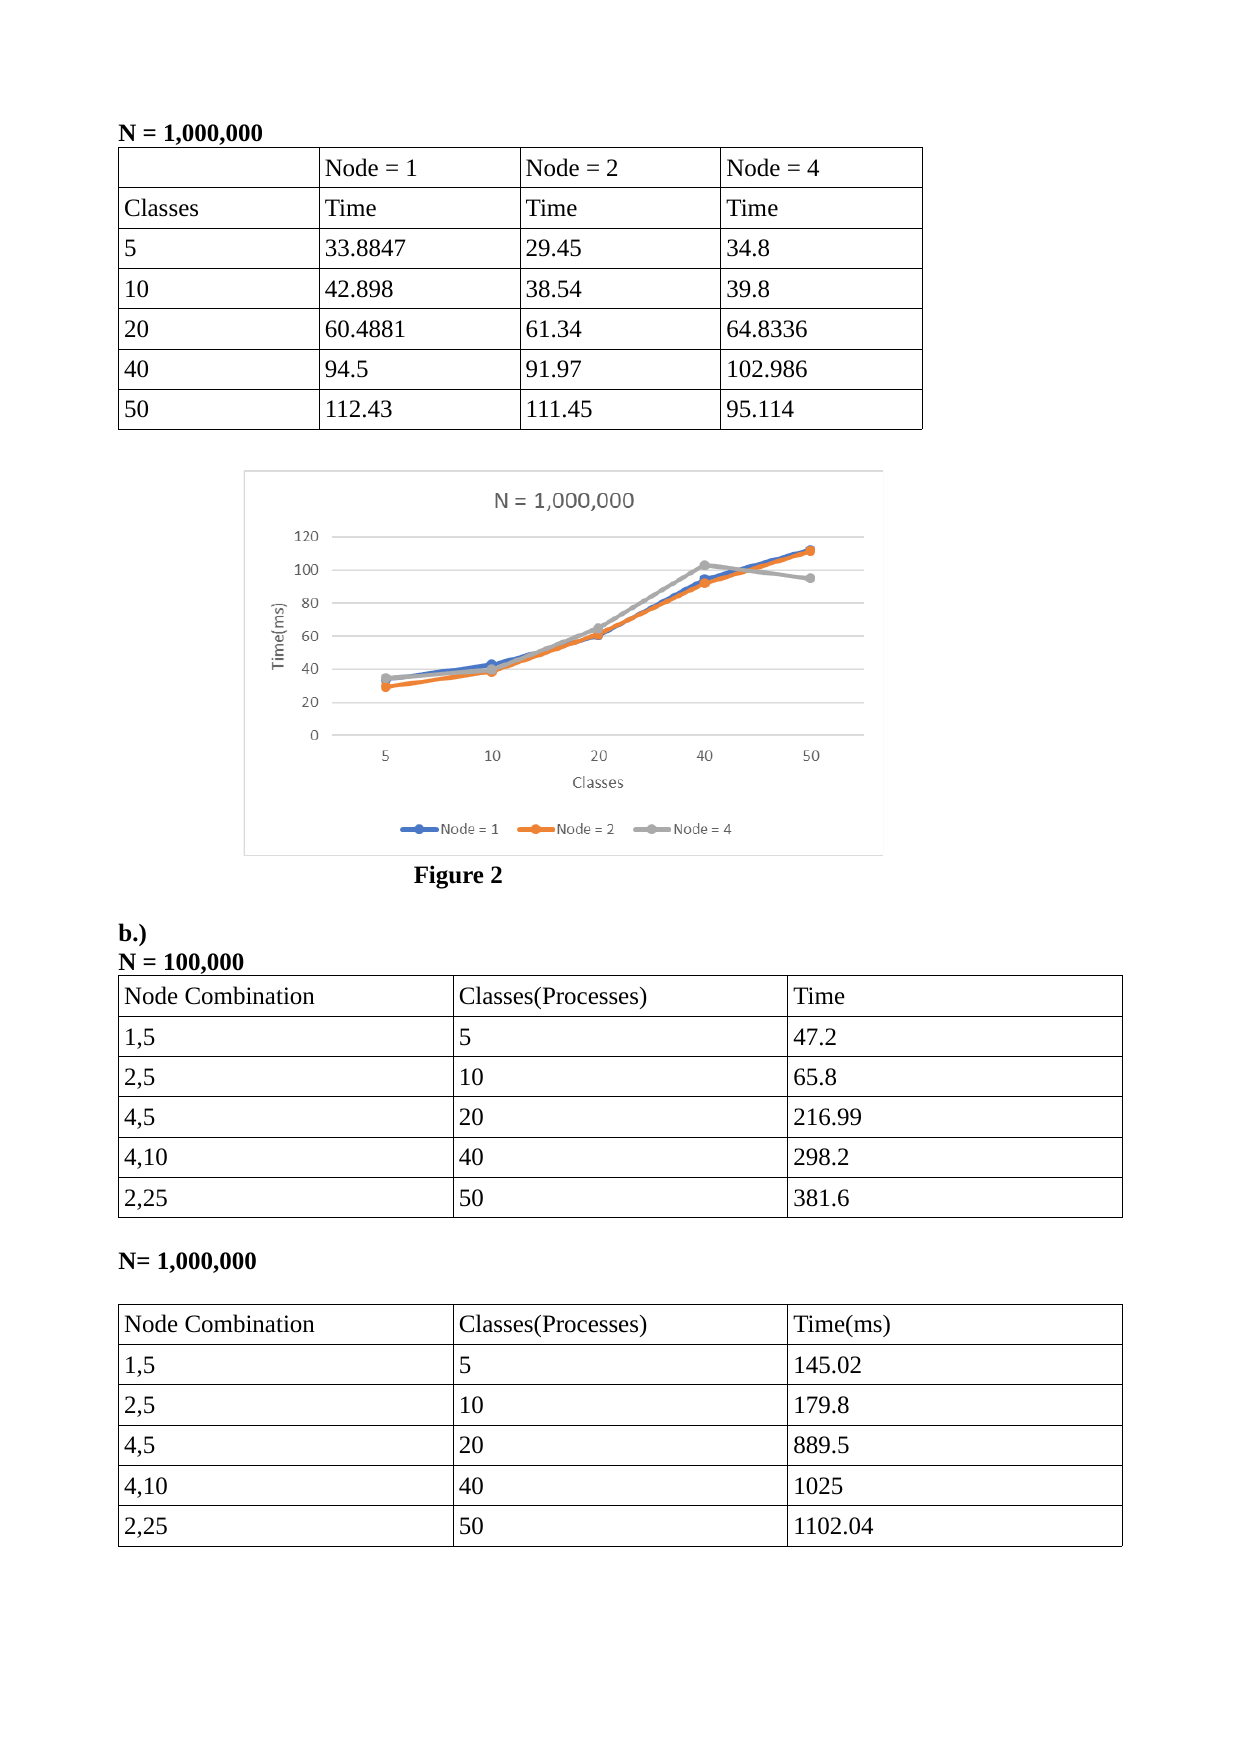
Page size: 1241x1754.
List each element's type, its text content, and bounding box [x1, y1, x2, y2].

table_cell 42.898 [320, 269, 520, 308]
table_cell 5 [454, 1345, 787, 1384]
table_cell 40 [454, 1466, 787, 1505]
table_cell 2,25 [119, 1178, 453, 1217]
table_cell 10 [454, 1385, 787, 1424]
table_cell 2,25 [119, 1506, 453, 1546]
text N= 1,000,000 [118, 1218, 1122, 1275]
table_cell 4,5 [119, 1097, 453, 1137]
table_header [119, 148, 319, 187]
table_header Classes(Processes) [454, 1305, 787, 1344]
table_cell 179.8 [788, 1385, 1122, 1424]
table_header Node Combination [119, 1305, 453, 1344]
table_cell 50 [454, 1506, 787, 1546]
table_cell 47.2 [788, 1017, 1122, 1056]
table_cell 10 [119, 269, 319, 308]
table_cell Classes [119, 188, 319, 227]
table_cell 91.97 [521, 350, 720, 389]
text N = 1,000,000 [118, 118, 1122, 147]
table_header Node = 2 [521, 148, 720, 187]
table_cell Time [320, 188, 520, 227]
table_cell 145.02 [788, 1345, 1122, 1384]
table_cell 1025 [788, 1466, 1122, 1505]
text N = 100,000 [118, 947, 1122, 975]
table_cell 29.45 [521, 229, 720, 268]
table_cell 1,5 [119, 1017, 453, 1056]
table_cell 38.54 [521, 269, 720, 308]
table_cell Time [521, 188, 720, 227]
table_header Time(ms) [788, 1305, 1122, 1344]
table_header Node Combination [119, 976, 453, 1016]
table_cell 102.986 [721, 350, 922, 389]
table_cell 61.34 [521, 309, 720, 348]
table_cell 39.8 [721, 269, 922, 308]
text b.) [118, 918, 1122, 947]
table_cell 1102.04 [788, 1506, 1122, 1546]
table_cell 40 [119, 350, 319, 389]
table_cell 95.114 [721, 390, 922, 429]
table_cell 381.6 [788, 1178, 1122, 1217]
table_cell 60.4881 [320, 309, 520, 348]
table_cell 2,5 [119, 1385, 453, 1424]
table_cell 50 [119, 390, 319, 429]
table_cell 111.45 [521, 390, 720, 429]
table_cell 65.8 [788, 1057, 1122, 1096]
table_header Node = 4 [721, 148, 922, 187]
table_cell 20 [119, 309, 319, 348]
table_header Time [788, 976, 1122, 1016]
table_cell 50 [454, 1178, 787, 1217]
table_cell 33.8847 [320, 229, 520, 268]
table_cell 40 [454, 1138, 787, 1177]
table_cell 2,5 [119, 1057, 453, 1096]
table_cell 4,5 [119, 1426, 453, 1465]
table_header Classes(Processes) [454, 976, 787, 1016]
table_cell 34.8 [721, 229, 922, 268]
table_cell 64.8336 [721, 309, 922, 348]
table_cell 20 [454, 1426, 787, 1465]
table_cell 4,10 [119, 1138, 453, 1177]
table_cell 889.5 [788, 1426, 1122, 1465]
table_cell 10 [454, 1057, 787, 1096]
text Figure 2 [118, 860, 1122, 889]
table_cell Time [721, 188, 922, 227]
table_cell 5 [119, 229, 319, 268]
table_cell 5 [454, 1017, 787, 1056]
table_cell 112.43 [320, 390, 520, 429]
table_cell 94.5 [320, 350, 520, 389]
table_cell 1,5 [119, 1345, 453, 1384]
table_cell 216.99 [788, 1097, 1122, 1137]
table_header Node = 1 [320, 148, 520, 187]
picture [243, 470, 884, 856]
table_cell 4,10 [119, 1466, 453, 1505]
table_cell 298.2 [788, 1138, 1122, 1177]
table_cell 20 [454, 1097, 787, 1137]
